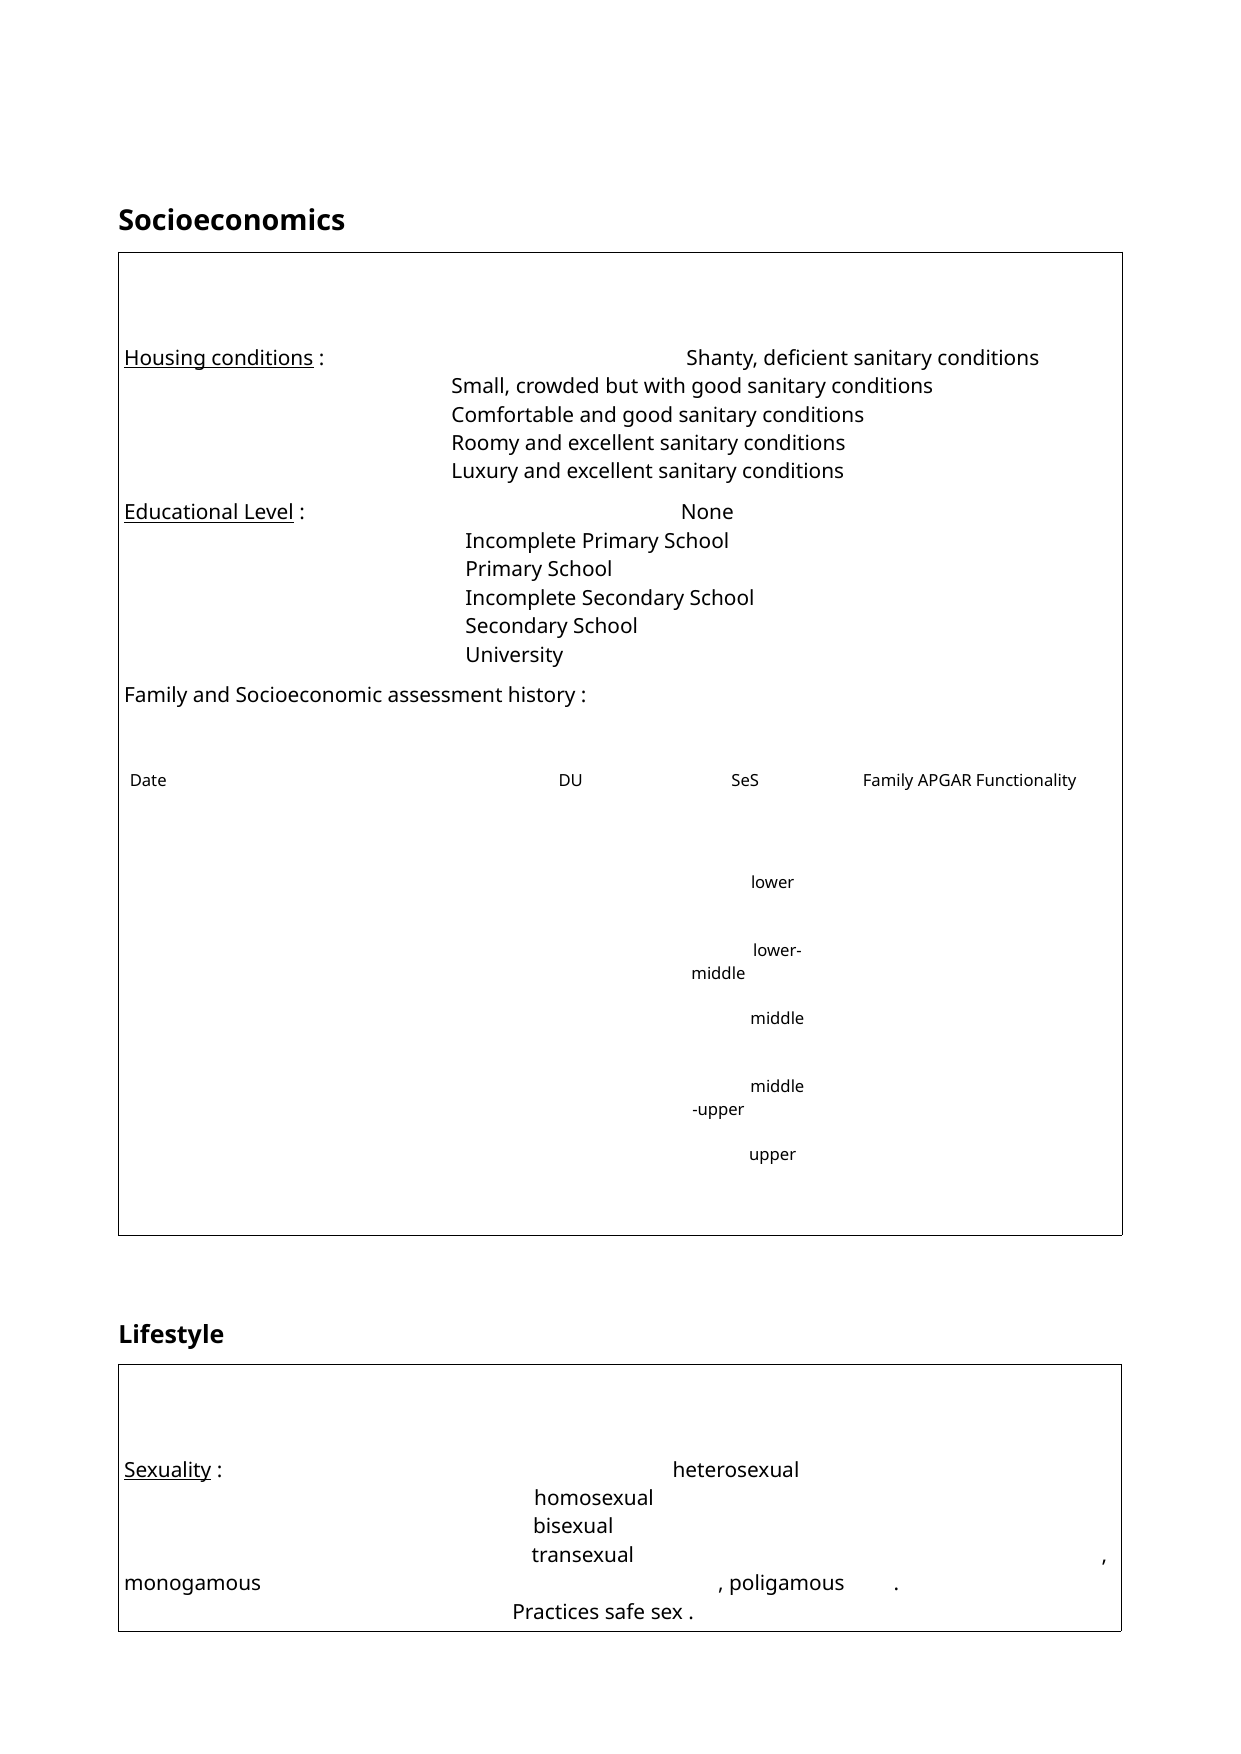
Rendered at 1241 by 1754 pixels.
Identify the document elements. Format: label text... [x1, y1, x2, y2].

table_header <for each="line in unicode(evaluation.patient.lifestyle_info or '').split('\n')"> <line> </for> Sexuality : <if test="evaluation.patient.sexual_preferences=='h'">heterosexual</if><if test="evaluation.patient.sexual_preferences=='g'">homosexual</if><if test="evaluation.patient.sexual_preferences=='b'">bisexual</if><if test="evaluation.patient.sexual_preferences=='t'">transexual</if> <if test="evaluation.patient.sexual_partners=='m'">, monogamous</if><if test="evaluation.patient.sexual_partners=='t'">, poligamous</if> . <if test="evaluation.patient.sexual_practices=='s'">Practices safe sex .</if> <if test="evaluation.patient.sexual_practices=='r'">Practices risky sex . </if> <evaluation.patient.prostitute and 'The patient is a prostitute' or ''> . <evaluation.patient.sex_with_prostitutes and 'Admits sex with prostitutes' or ''> [119, 1365, 1121, 1631]
table_header Family APGAR Functionality [812, 763, 1122, 797]
table_header <gene.disease_gene.name or ''> [118, 118, 378, 152]
table_header SeS [679, 763, 812, 797]
table_header <if test="assessment.ses=='0'">lower</if><if test="assessment.ses=='1'">lower-middle</if><if test="assessment.ses=='2'">middle</if><if test="assessment.ses=='3'">middle-upper</if><if test="assessment.ses=='4'">upper</if> [679, 819, 812, 1207]
table_header Date [124, 763, 462, 797]
text </for> [118, 152, 1122, 175]
text Lifestyle [118, 1317, 1122, 1351]
table_header <gene.disease_gene.long_name or ''> [378, 118, 1122, 152]
table_header <if test="assessment.assessment_date"> <format_date(assessment.assessment_date, user.language) or ''> </if> [124, 819, 462, 1207]
subtitle Socioeconomics [118, 200, 1122, 239]
table_header <for each="line in unicode(evaluation.patient.ses_notes or '').split('\n')"> <line> </for> Housing conditions : <if test="evaluation.patient.housing=='0'">Shanty, deficient sanitary conditions</if><if test="evaluation.patient.housing=='1'">Small, crowded but with good sanitary conditions</if><if test="evaluation.patient.housing=='2'">Comfortable and good sanitary conditions</if><if test="evaluation.patient.housing=='3'">Roomy and excellent sanitary conditions</if><if test="evaluation.patient.housing=='4'">Luxury and excellent sanitary conditions</if> Educational Level : <if test="evaluation.patient.education=='0'">None</if><if test="evaluation.patient.education=='1'">Incomplete Primary School</if><if test="evaluation.patient.education=='2'">Primary School</if><if test="evaluation.patient.education=='3'">Incomplete Secondary School</if><if test="evaluation.patient.education=='4'">Secondary School</if><if test="evaluation.patient.education=='5'">University</if> Family and Socioeconomic assessment history : <for each="assessment in evaluation.patient.ses_assessments"> </for> [119, 253, 1122, 1235]
table_header <if test="assessment.du"> <assessment.du.rec_name> </if> [463, 819, 678, 1207]
table_header DU [463, 763, 678, 797]
table_header <assessment.fam_apgar_score> [812, 819, 1122, 1207]
